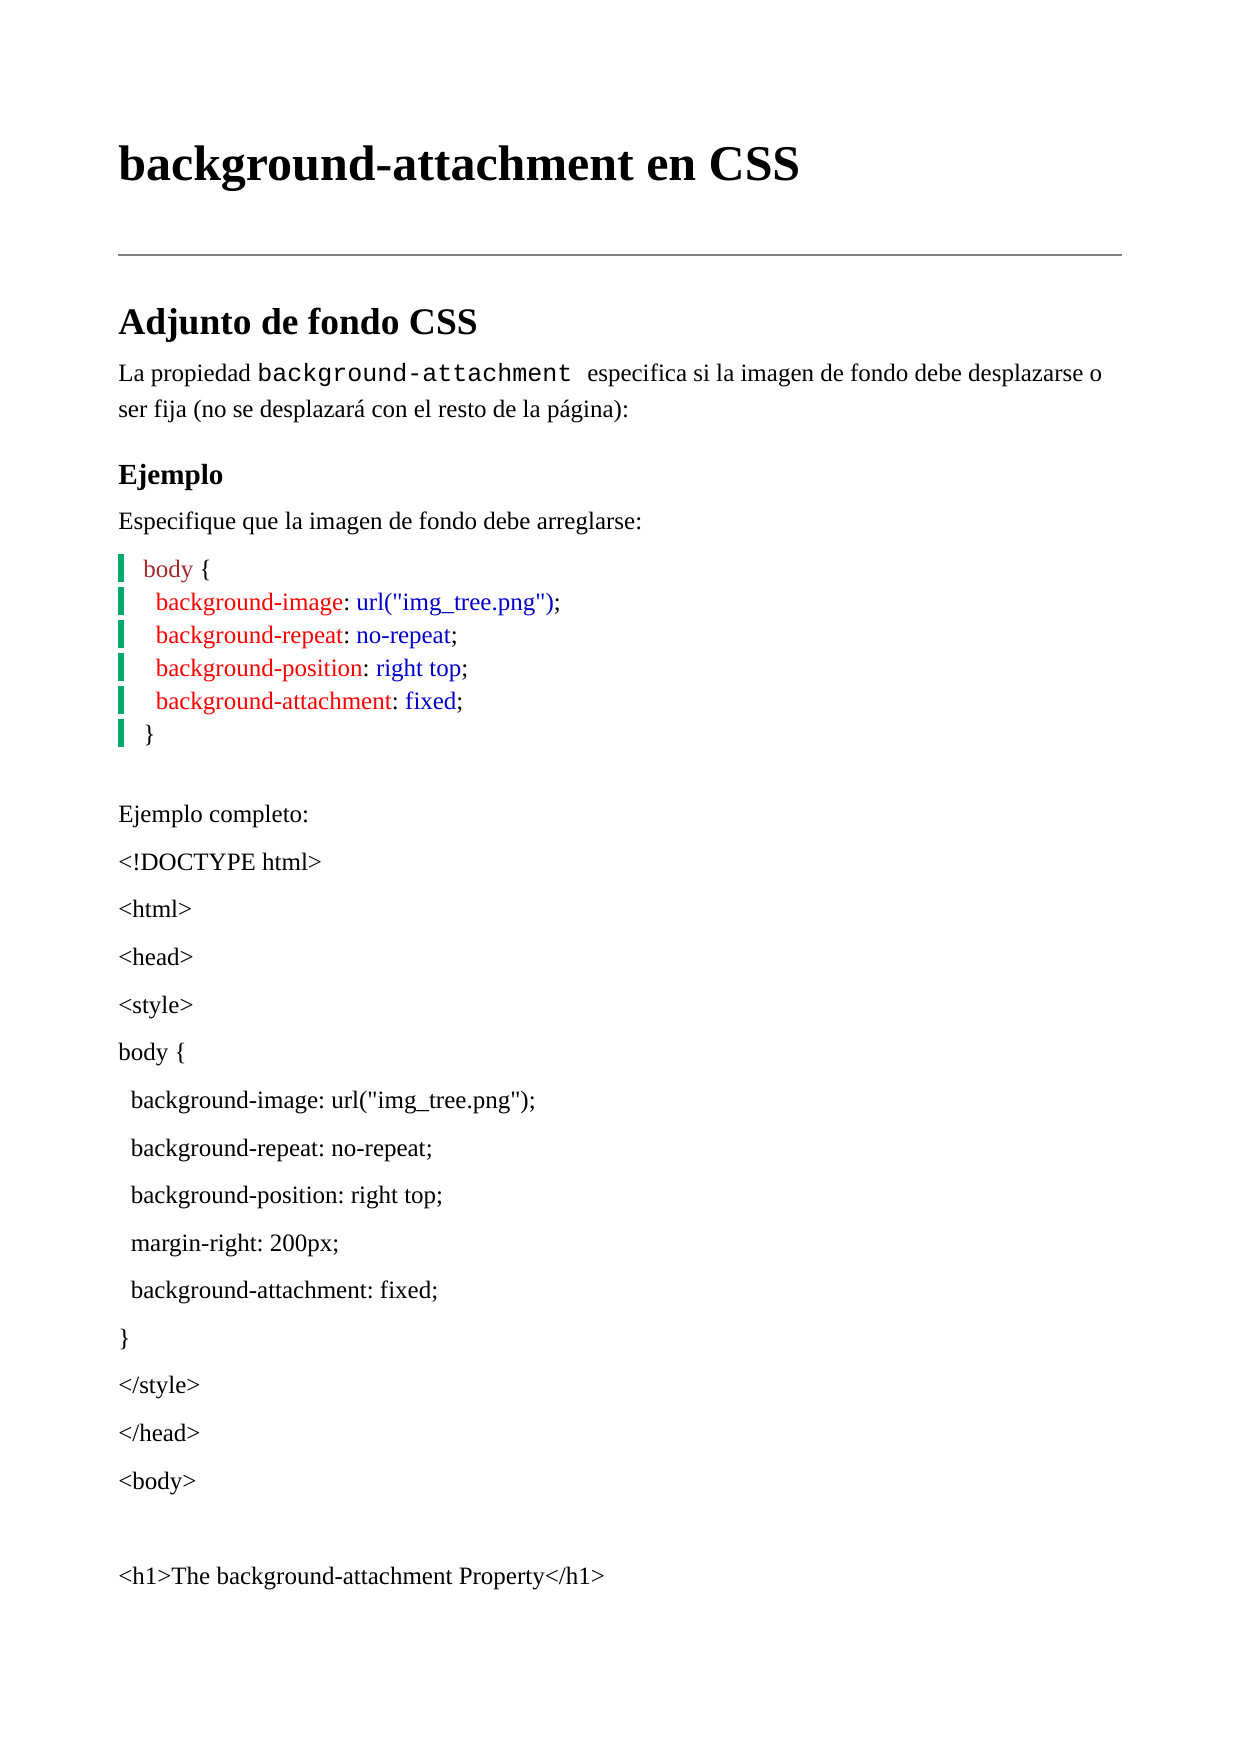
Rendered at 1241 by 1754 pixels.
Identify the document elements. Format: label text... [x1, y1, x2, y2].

text margin-right: 200px; [118, 1228, 1122, 1257]
subtitle background-attachment en CSS [118, 134, 1122, 191]
text Ejemplo completo: [118, 799, 1122, 828]
text <!DOCTYPE html> [118, 847, 1122, 876]
text body { [118, 1037, 1122, 1066]
text <head> [118, 942, 1122, 971]
text <h1>The background-attachment Property</h1> [118, 1561, 1122, 1590]
text </style> [118, 1371, 1122, 1399]
text <style> [118, 990, 1122, 1018]
text </head> [118, 1418, 1122, 1447]
subtitle Ejemplo [118, 457, 1122, 490]
subtitle Adjunto de fondo CSS [118, 300, 1122, 343]
text background-repeat: no-repeat; [118, 1133, 1122, 1161]
text } [118, 1323, 1122, 1352]
text Especifique que la imagen de fondo debe arreglarse: [118, 506, 1122, 535]
text background-attachment: fixed; [118, 1275, 1122, 1304]
text La propiedad background-attachment especifica si la imagen de fondo debe desplazarse o ser fija (no se desplazará con el resto de la página): [118, 358, 1122, 422]
text background-image: url("img_tree.png"); [118, 1085, 1122, 1114]
text <body> [118, 1466, 1122, 1494]
text background-position: right top; [118, 1180, 1122, 1209]
text body { background-image: url("img_tree.png"); background-repeat: no-repeat; background-position: right top; background-attachment: fixed; } [118, 554, 1122, 747]
text <html> [118, 894, 1122, 923]
